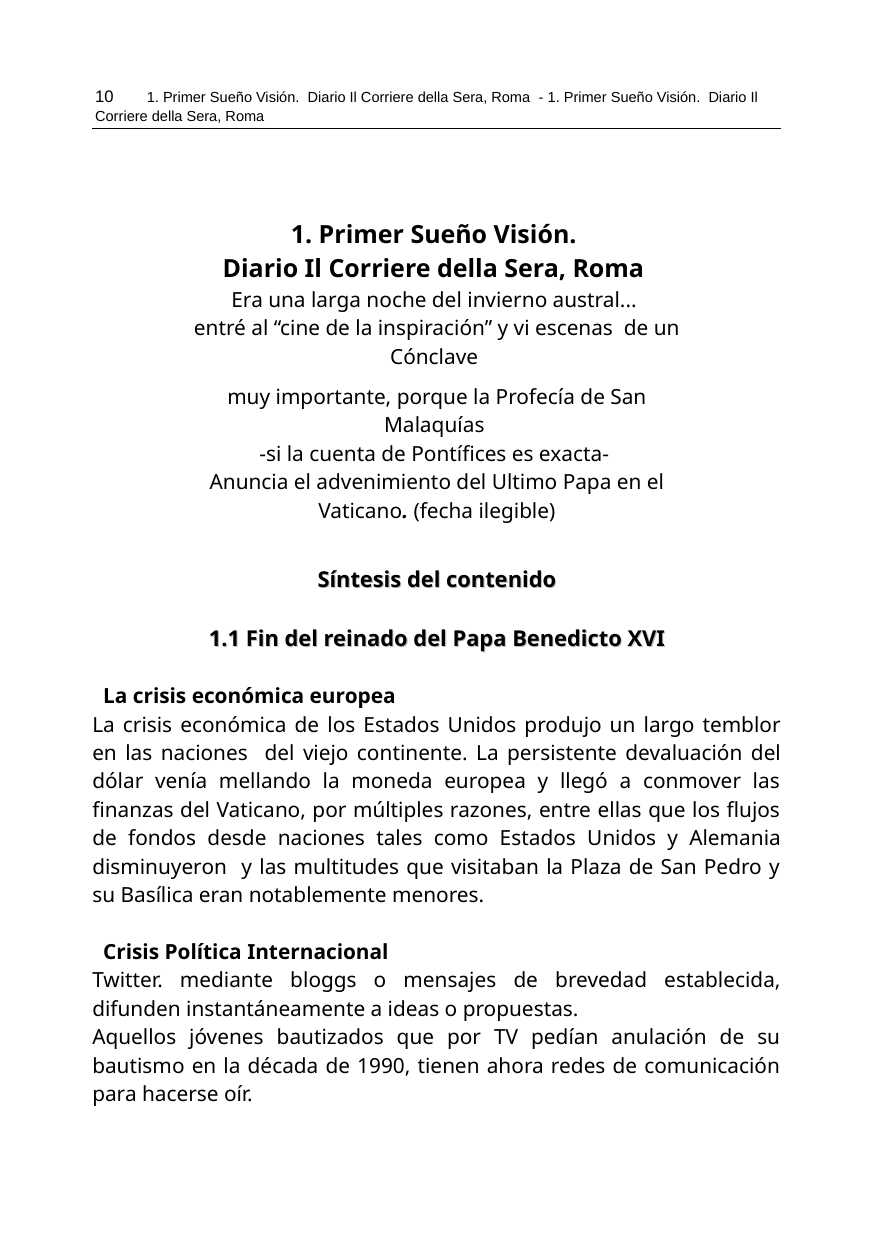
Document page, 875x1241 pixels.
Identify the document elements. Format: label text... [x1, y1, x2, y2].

subtitle 1.1 Fin del reinado del Papa Benedicto XVI [92, 623, 781, 653]
subtitle Era una larga noche del invierno austral... entré al “cine de la inspiración” y vi escenas de un Cónclave [181, 285, 693, 370]
text La crisis económica de los Estados Unidos produjo un largo temblor en las naciones del viejo continente. La persistente devaluación del dólar venía mellando la moneda europea y llegó a conmover las finanzas del Vaticano, por múltiples razones, entre ellas que los flujos de fondos desde naciones tales como Estados Unidos y Alemania disminuyeron y las multitudes que visitaban la Plaza de San Pedro y su Basílica eran notablemente menores. [92, 710, 781, 909]
text La crisis económica europea [92, 681, 781, 710]
subtitle Síntesis del contenido [92, 564, 781, 594]
text Aquellos jóvenes bautizados que por TV pedían anulación de su bautismo en la década de 1990, tienen ahora redes de comunicación para hacerse oír. [92, 1022, 781, 1108]
text Twitter. mediante bloggs o mensajes de brevedad establecida, difunden instantáneamente a ideas o propuestas. [92, 966, 781, 1022]
subtitle muy importante, porque la Profecía de San Malaquías -si la cuenta de Pontífices es exacta- Anuncia el advenimiento del Ultimo Papa en el Vaticano. (fecha ilegible) [181, 382, 693, 524]
text Crisis Política Internacional [92, 937, 781, 966]
subtitle 1. Primer Sueño Visión. Diario Il Corriere della Sera, Roma [92, 217, 781, 285]
